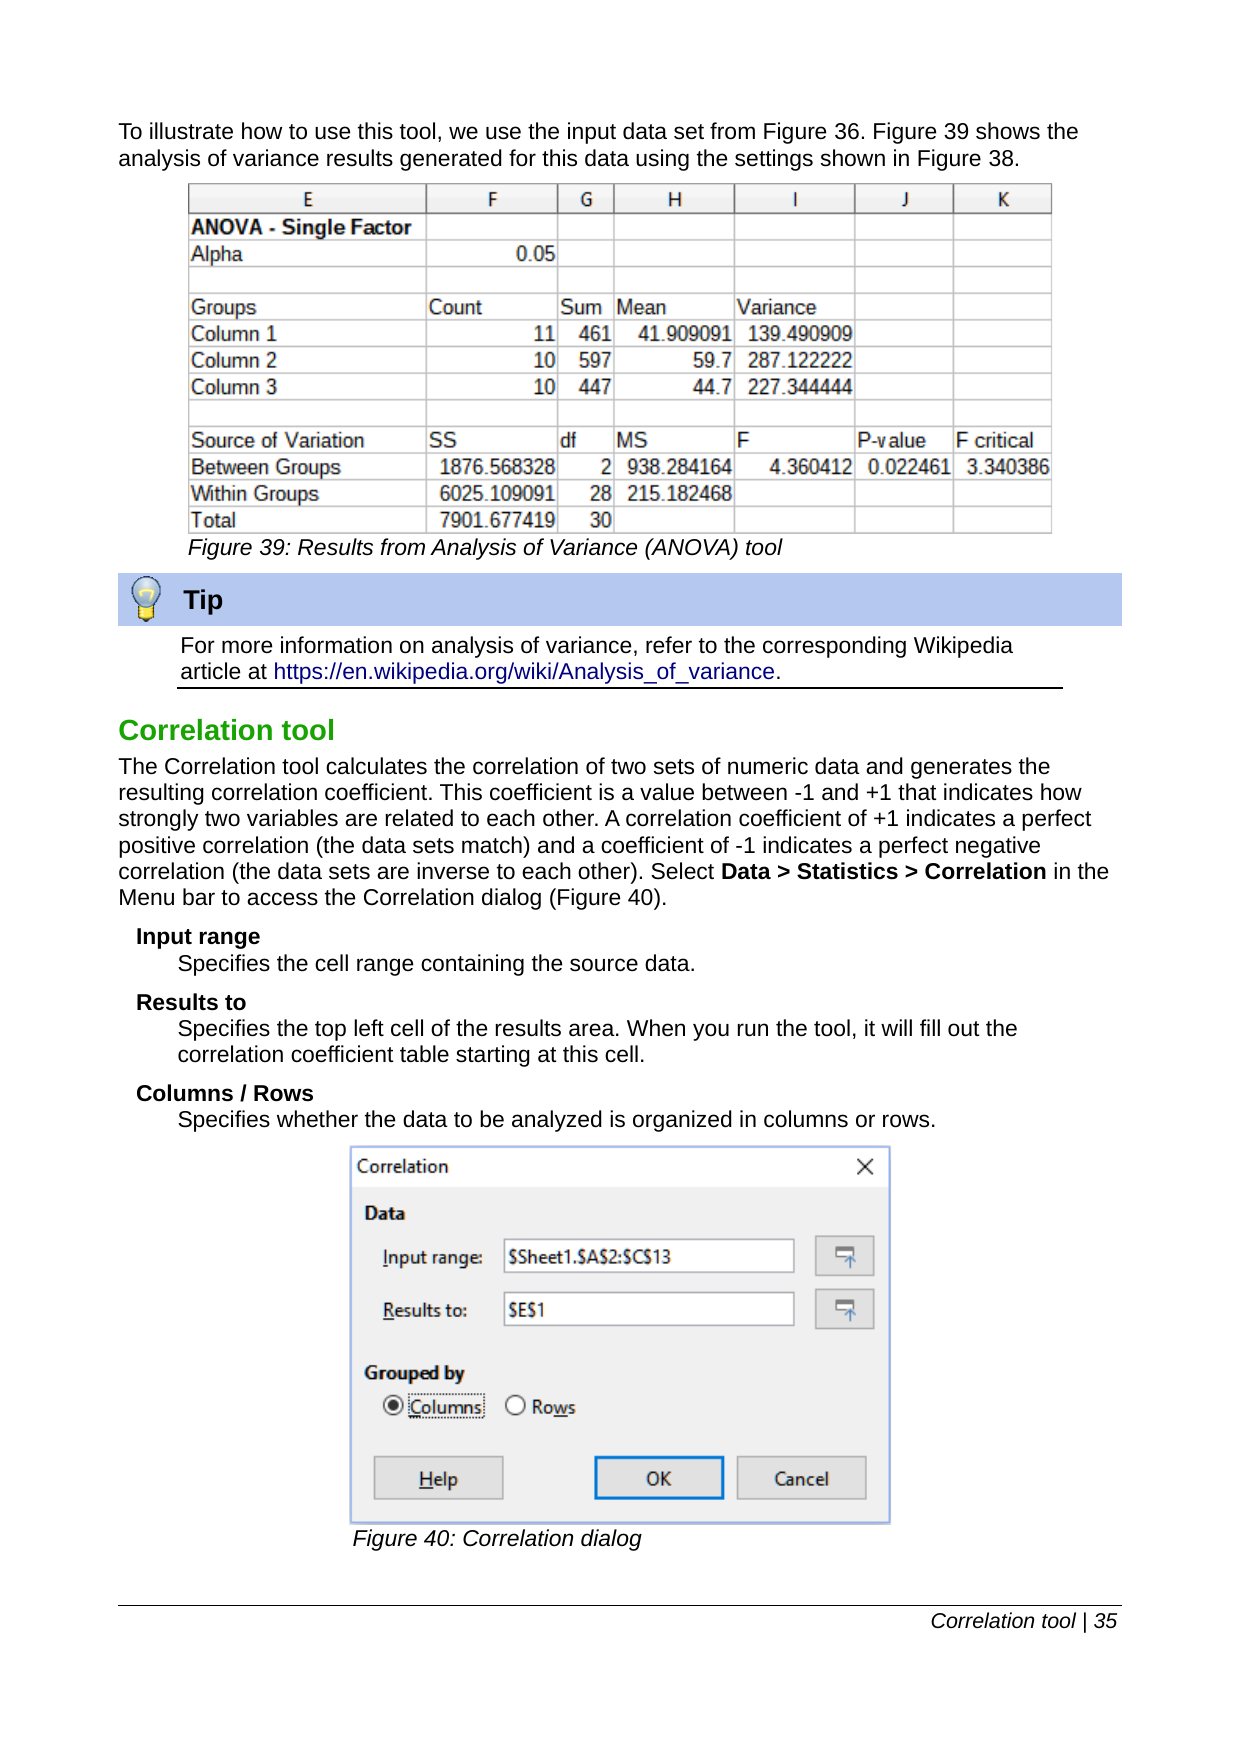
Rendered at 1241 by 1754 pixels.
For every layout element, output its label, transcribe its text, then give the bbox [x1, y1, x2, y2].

text Specifies the cell range containing the source data. [177, 949, 1122, 976]
subtitle Correlation tool [118, 713, 1122, 747]
text Results to [136, 988, 1122, 1015]
text Specifies the top left cell of the results area. When you run the tool, it will fill out the correlation coefficient table starting at this cell. [177, 1015, 1122, 1067]
text To illustrate how to use this tool, we use the input data set from Figure 36. Figure 39 shows the analysis of variance results generated for this data using the settings shown in Figure 38. [118, 118, 1122, 171]
text Figure 39: Results from Analysis of Variance (ANOVA) tool [188, 534, 1053, 560]
picture [119, 574, 170, 625]
picture [188, 183, 1053, 534]
text Specifies whether the data to be analyzed is organized in columns or rows. [177, 1106, 1122, 1133]
text Figure 40: Correlation dialog [352, 1525, 888, 1551]
text The Correlation tool calculates the correlation of two sets of numeric data and generates the resulting correlation coefficient. This coefficient is a value between -1 and +1 that indicates how strongly two variables are related to each other. A correlation coefficient of +1 indicates a perfect positive correlation (the data sets match) and a coefficient of -1 indicates a perfect negative correlation (the data sets are inverse to each other). Select Data > Statistics > Correlation in the Menu bar to access the Correlation dialog (Figure 40). [118, 753, 1122, 911]
text Input range [136, 923, 1122, 949]
text Columns / Rows [136, 1080, 1122, 1106]
subtitle Tip [118, 573, 1122, 626]
text For more information on analysis of variance, refer to the corresponding Wikipedia article at https://en.wikipedia.org/wiki/Analysis_of_variance. [177, 629, 1063, 687]
picture [349, 1145, 892, 1525]
